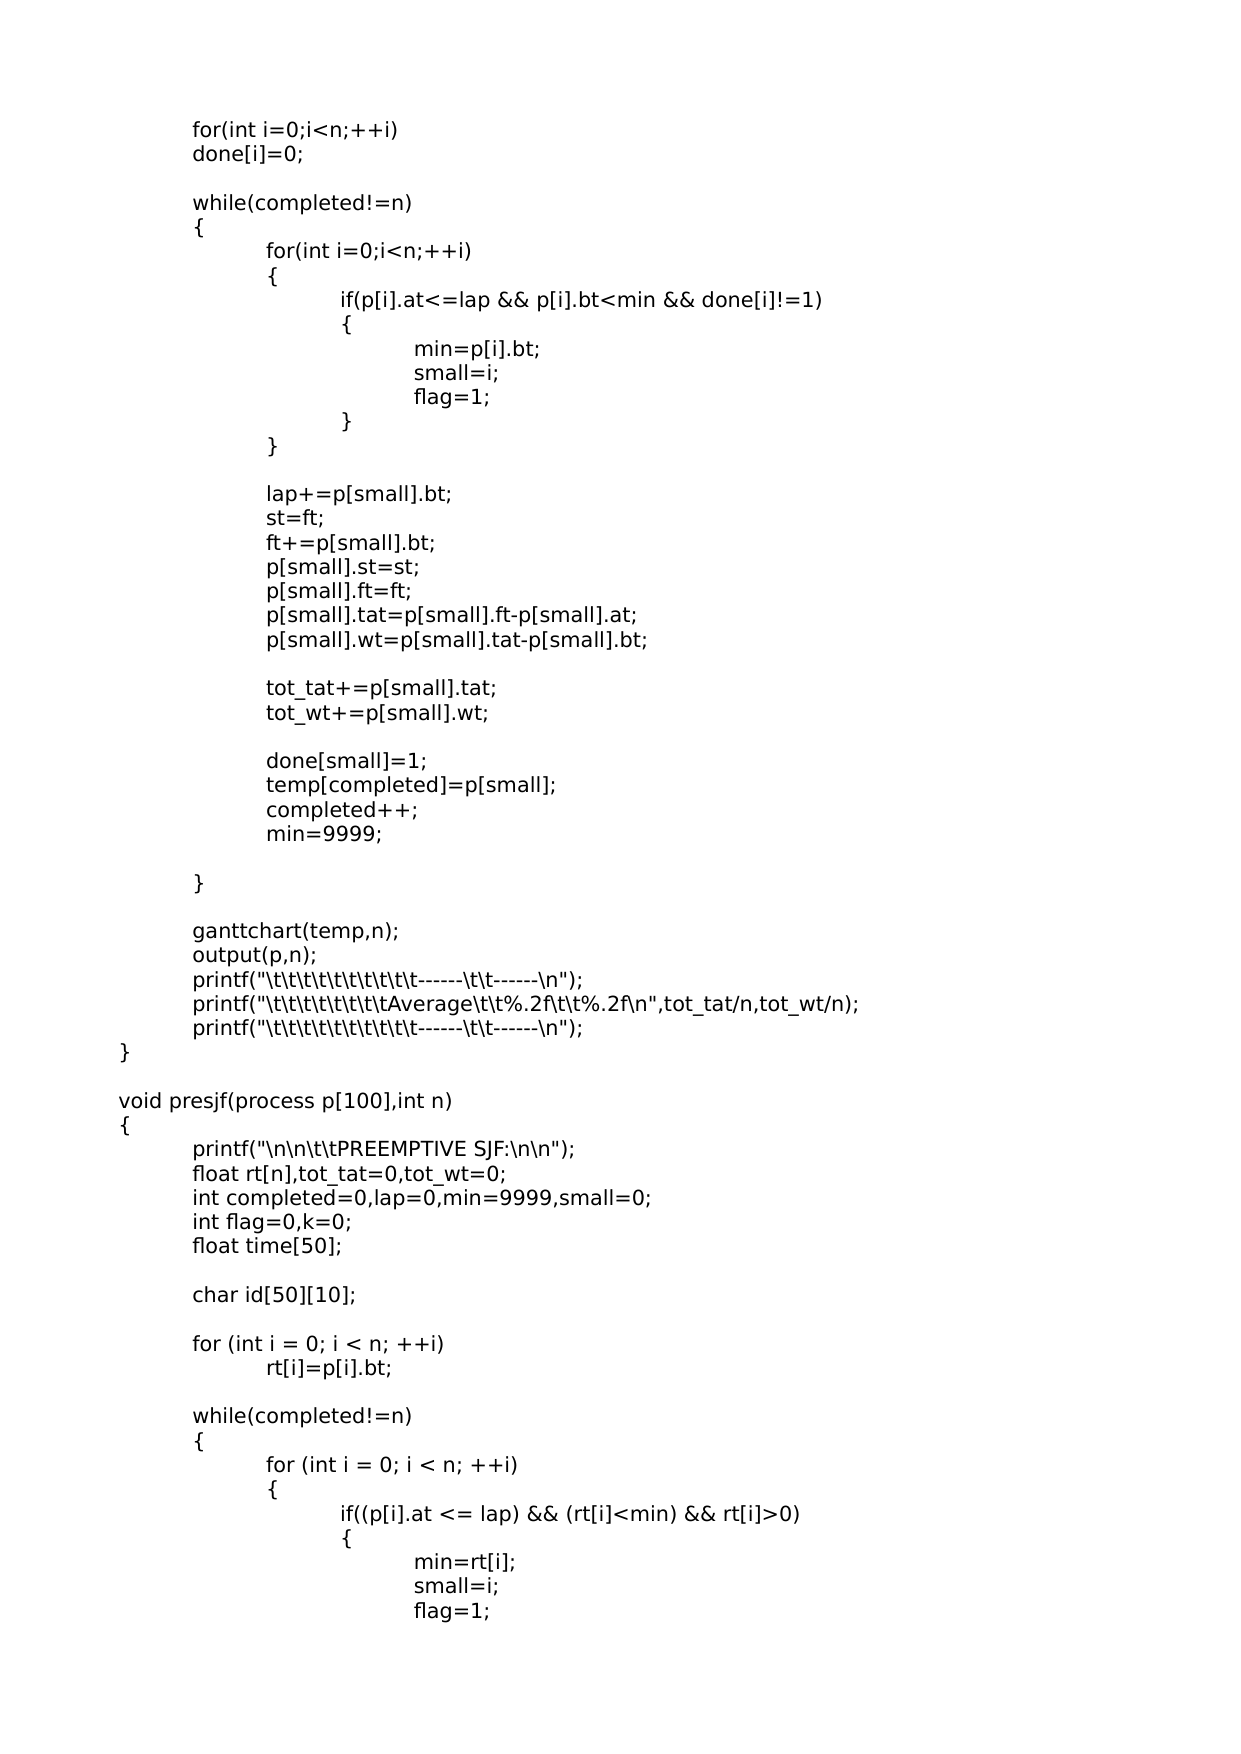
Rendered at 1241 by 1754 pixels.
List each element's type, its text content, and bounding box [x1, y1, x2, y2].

text p[small].wt=p[small].tat-p[small].bt; [118, 628, 1122, 652]
text { [118, 1526, 1122, 1550]
text flag=1; [118, 1599, 1122, 1623]
text printf("\t\t\t\t\t\t\t\tAverage\t\t%.2f\t\t%.2f\n",tot_tat/n,tot_wt/n); [118, 992, 1122, 1016]
text min=rt[i]; [118, 1550, 1122, 1574]
text st=ft; [118, 506, 1122, 531]
text for (int i = 0; i < n; ++i) [118, 1453, 1122, 1477]
text int flag=0,k=0; [118, 1210, 1122, 1234]
text lap+=p[small].bt; [118, 482, 1122, 506]
text small=i; [118, 1574, 1122, 1599]
text { [118, 1477, 1122, 1502]
text min=9999; [118, 822, 1122, 846]
text { [118, 1429, 1122, 1453]
text while(completed!=n) [118, 1404, 1122, 1429]
text p[small].st=st; [118, 555, 1122, 579]
text tot_tat+=p[small].tat; [118, 676, 1122, 701]
text p[small].tat=p[small].ft-p[small].at; [118, 603, 1122, 628]
text tot_wt+=p[small].wt; [118, 701, 1122, 725]
text printf("\t\t\t\t\t\t\t\t\t\t------\t\t------\n"); [118, 1016, 1122, 1040]
text temp[completed]=p[small]; [118, 773, 1122, 798]
text } [118, 409, 1122, 434]
text for(int i=0;i<n;++i) [118, 239, 1122, 264]
text min=p[i].bt; [118, 337, 1122, 361]
text { [118, 215, 1122, 239]
text printf("\n\n\t\tPREEMPTIVE SJF:\n\n"); [118, 1137, 1122, 1162]
text while(completed!=n) [118, 191, 1122, 215]
text if(p[i].at<=lap && p[i].bt<min && done[i]!=1) [118, 288, 1122, 312]
text flag=1; [118, 385, 1122, 409]
text output(p,n); [118, 943, 1122, 968]
text ft+=p[small].bt; [118, 531, 1122, 555]
text for (int i = 0; i < n; ++i) [118, 1332, 1122, 1356]
text if((p[i].at <= lap) && (rt[i]<min) && rt[i]>0) [118, 1502, 1122, 1526]
text done[i]=0; [118, 142, 1122, 167]
text done[small]=1; [118, 749, 1122, 773]
text } [118, 871, 1122, 895]
text rt[i]=p[i].bt; [118, 1356, 1122, 1380]
text { [118, 1113, 1122, 1137]
text ganttchart(temp,n); [118, 919, 1122, 943]
text printf("\t\t\t\t\t\t\t\t\t\t------\t\t------\n"); [118, 968, 1122, 992]
text p[small].ft=ft; [118, 579, 1122, 603]
text small=i; [118, 361, 1122, 385]
text char id[50][10]; [118, 1283, 1122, 1307]
text float time[50]; [118, 1234, 1122, 1259]
text } [118, 1040, 1122, 1065]
text void presjf(process p[100],int n) [118, 1089, 1122, 1113]
text int completed=0,lap=0,min=9999,small=0; [118, 1186, 1122, 1210]
text { [118, 264, 1122, 288]
text } [118, 434, 1122, 458]
text for(int i=0;i<n;++i) [118, 118, 1122, 142]
text completed++; [118, 798, 1122, 822]
text float rt[n],tot_tat=0,tot_wt=0; [118, 1162, 1122, 1186]
text { [118, 312, 1122, 337]
